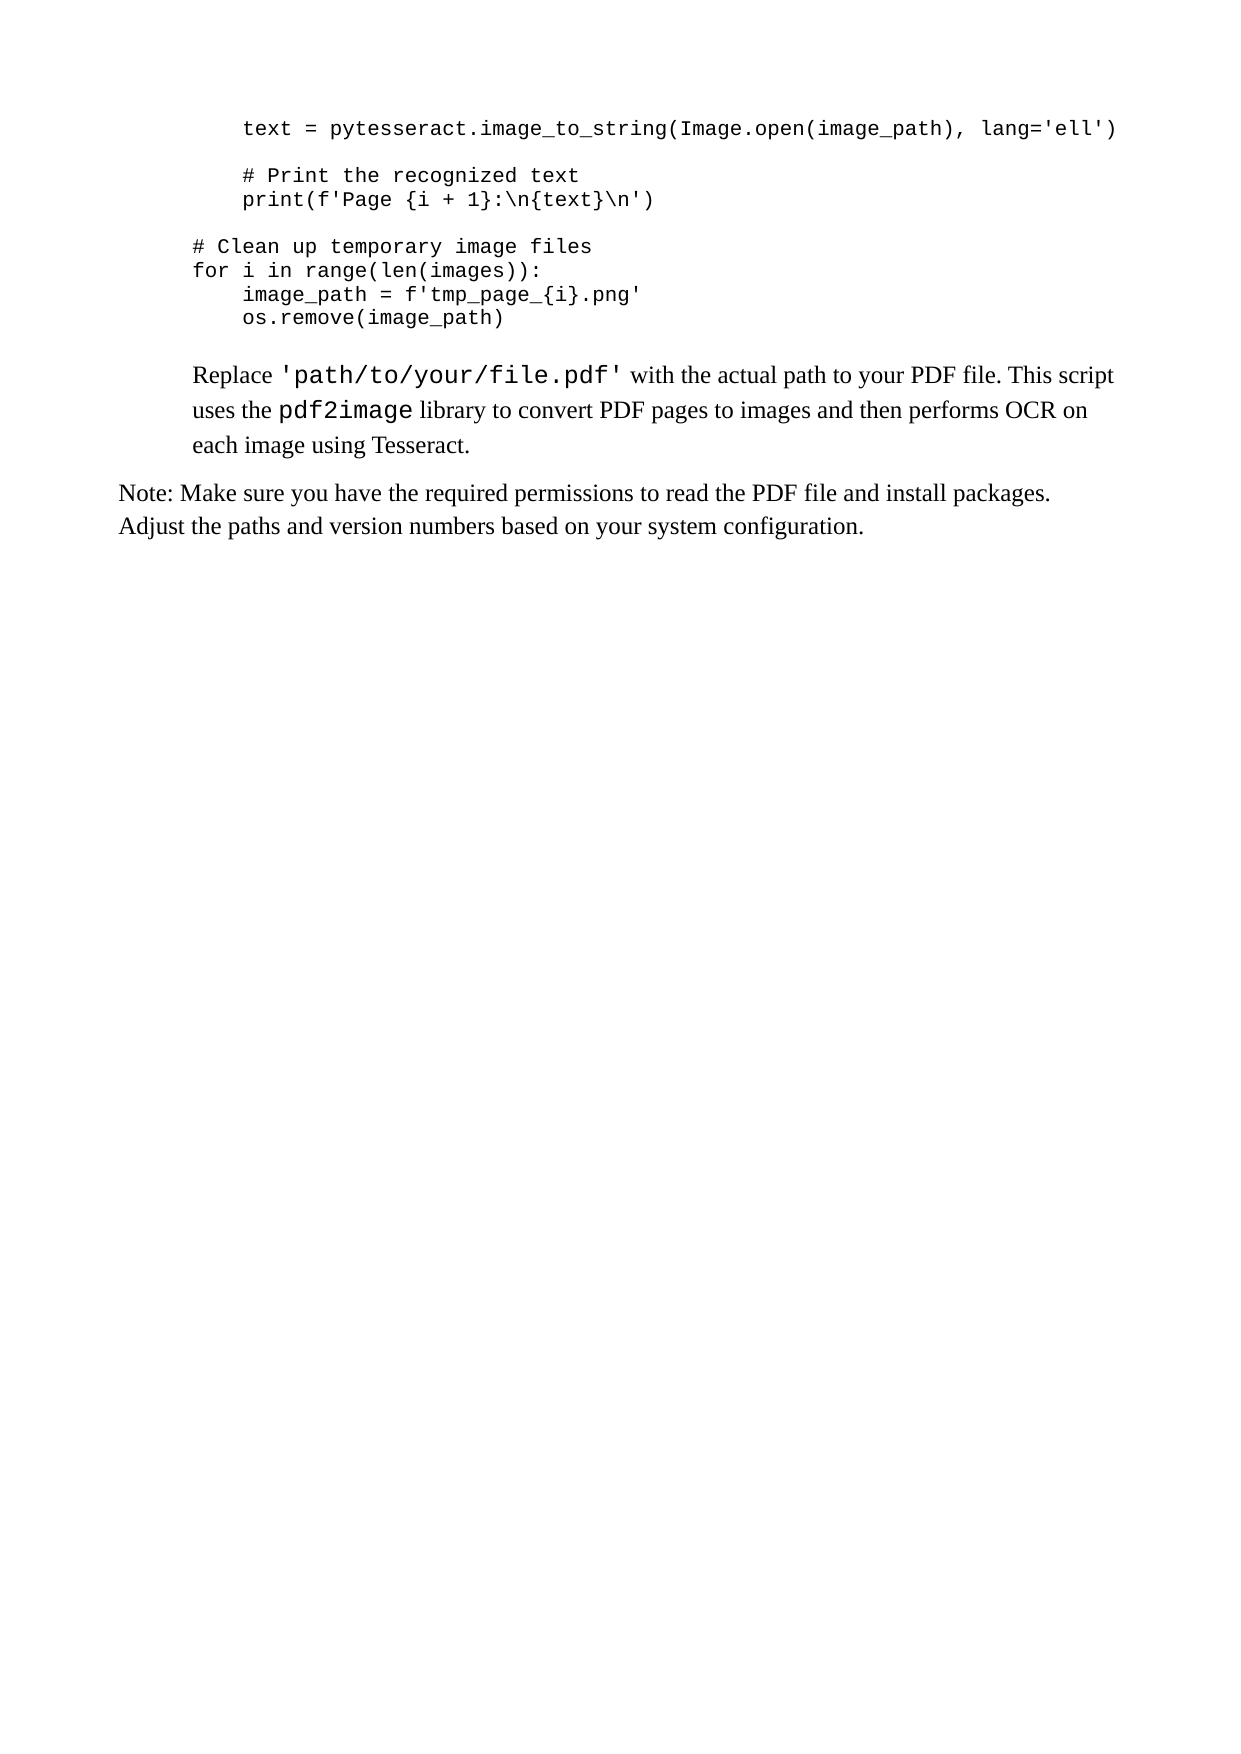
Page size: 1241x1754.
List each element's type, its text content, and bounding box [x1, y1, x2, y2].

list print(f'Page {i + 1}:\n{text}\n') [162, 189, 1122, 213]
list image_path = f'tmp_page_{i}.png' [162, 284, 1122, 307]
text Note: Make sure you have the required permissions to read the PDF file and install packages. Adjust the paths and version numbers based on your system configuration. [118, 478, 1122, 540]
list text = pytesseract.image_to_string(Image.open(image_path), lang='ell') [162, 118, 1122, 142]
list os.remove(image_path) [162, 307, 1122, 331]
list # Clean up temporary image files [162, 236, 1122, 260]
list # Print the recognized text [162, 165, 1122, 189]
list Replace 'path/to/your/file.pdf' with the actual path to your PDF file. This script uses the pdf2image library to convert PDF pages to images and then performs OCR on each image using Tesseract. [162, 360, 1122, 459]
list for i in range(len(images)): [162, 260, 1122, 284]
